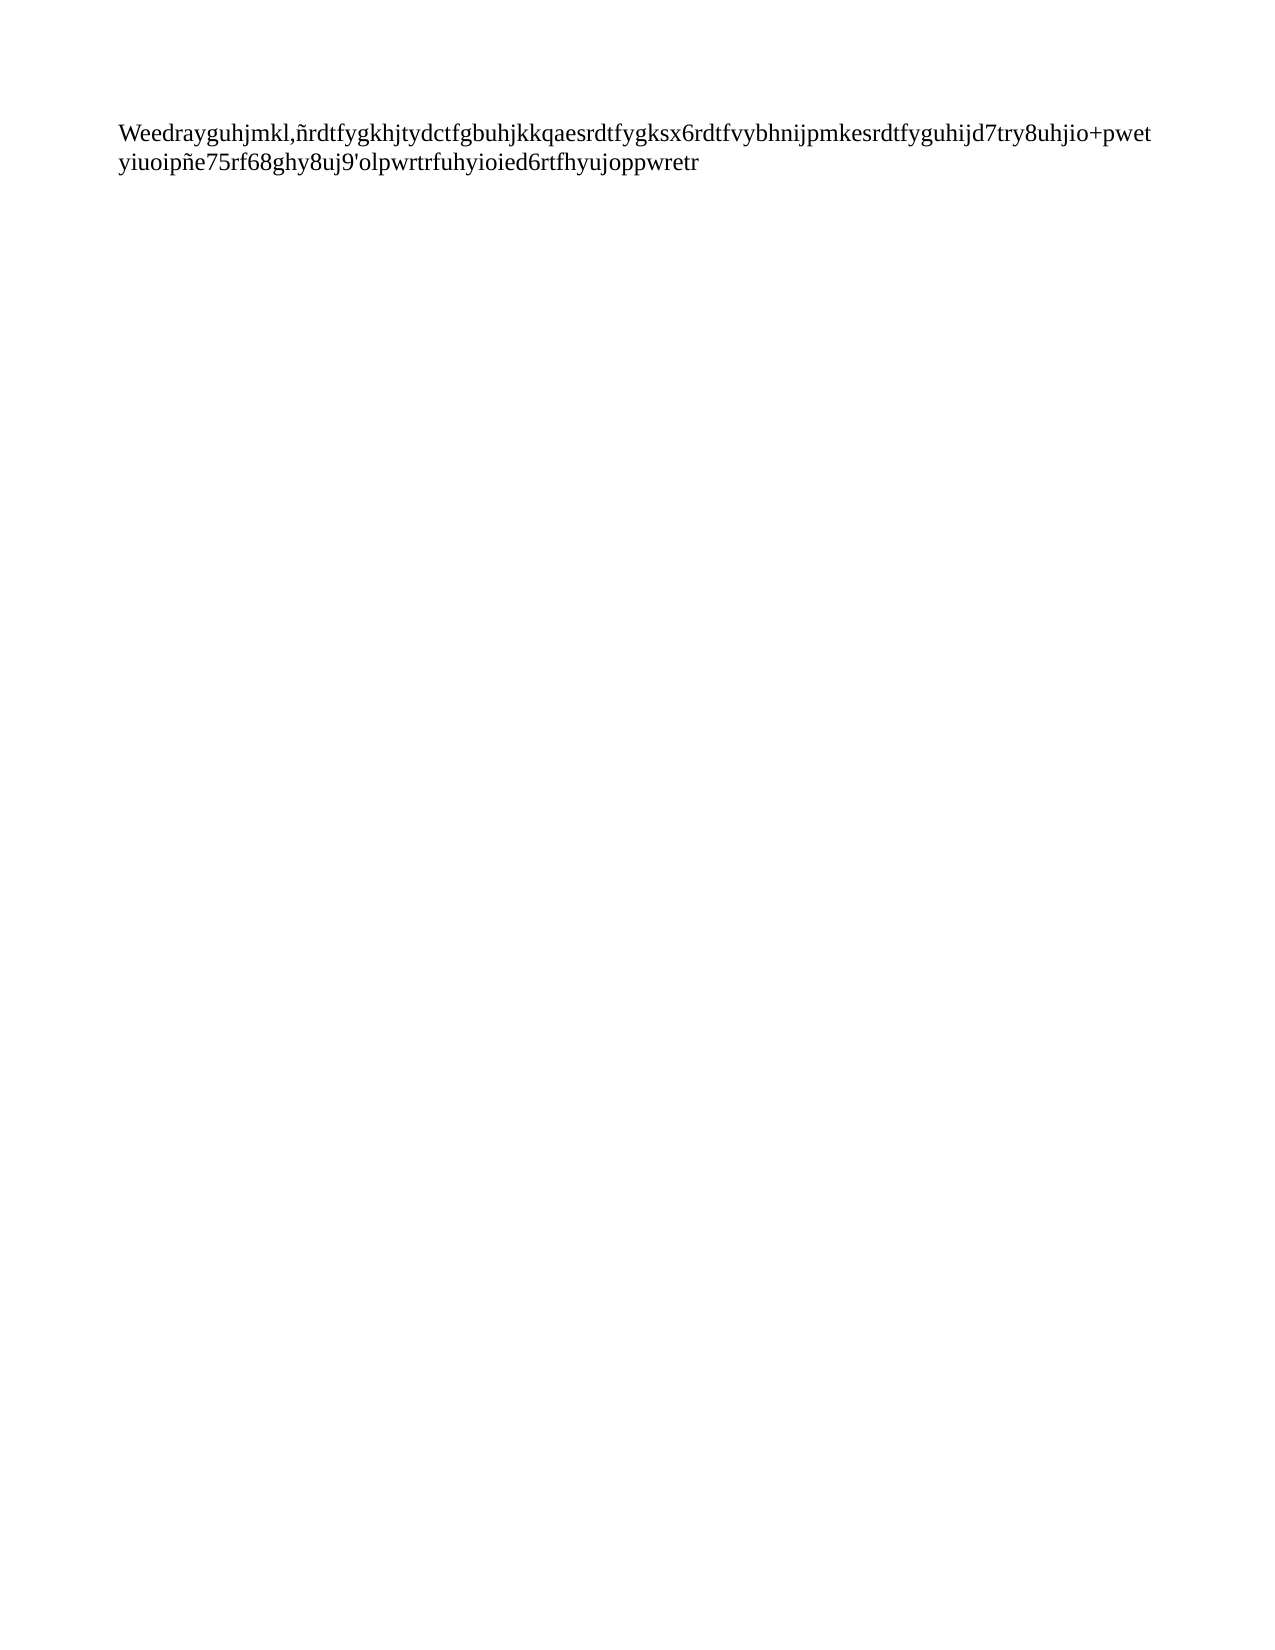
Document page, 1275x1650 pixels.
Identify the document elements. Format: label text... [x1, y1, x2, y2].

text Weedrayguhjmkl,ñrdtfygkhjtydctfgbuhjkkqaesrdtfygksx6rdtfvybhnijpmkesrdtfyguhijd7try8uhjio+pwetyiuoipñe75rf68ghy8uj9'olpwrtrfuhyioied6rtfhyujoppwretr [118, 118, 1157, 176]
